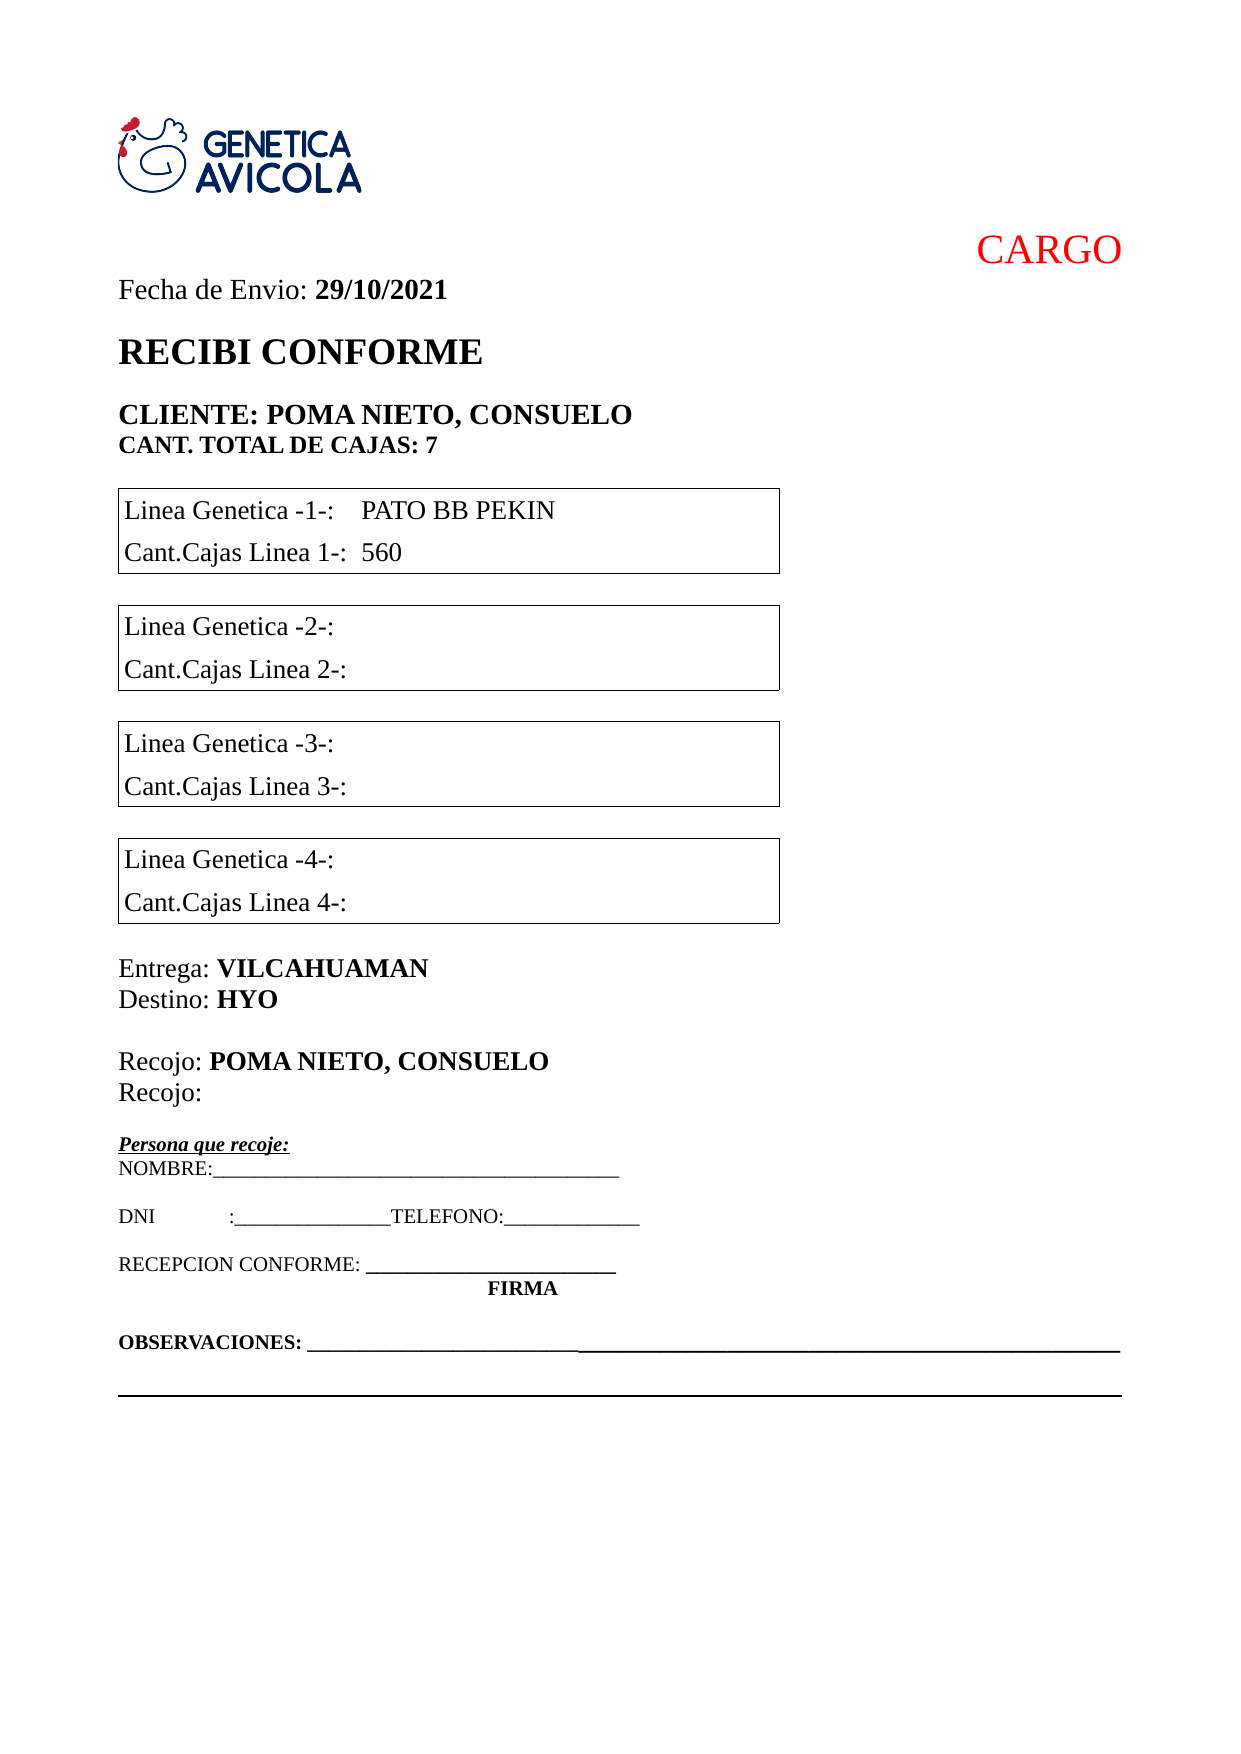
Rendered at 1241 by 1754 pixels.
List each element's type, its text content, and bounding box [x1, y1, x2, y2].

table_cell Cant.Cajas Linea 2-: [119, 647, 356, 690]
table_cell Linea Genetica -2-: [119, 606, 356, 647]
table_cell Linea Genetica -3-: [119, 722, 356, 764]
table_cell [356, 839, 779, 880]
table_cell Linea Genetica -4-: [119, 839, 356, 880]
table_cell Cant.Cajas Linea 3-: [119, 764, 356, 806]
text Destino: HYO [118, 983, 1122, 1014]
table_cell [356, 764, 779, 806]
text Recojo: [118, 1076, 1122, 1108]
table_cell Cant.Cajas Linea 4-: [119, 880, 356, 923]
text Entrega: VILCAHUAMAN [118, 952, 1122, 983]
table_cell [118, 691, 356, 721]
text CLIENTE: POMA NIETO, CONSUELO [118, 397, 1122, 431]
table_cell [356, 606, 779, 647]
table_cell [356, 722, 779, 764]
table_cell [118, 574, 356, 604]
text CARGO [118, 224, 1122, 272]
text DNI :_______________TELEFONO:_____________ [118, 1204, 1122, 1228]
text OBSERVACIONES: __________________________________________________________________ [118, 1324, 1122, 1355]
text CANT. TOTAL DE CAJAS: 7 [118, 431, 1122, 459]
text FIRMA [118, 1276, 1122, 1300]
table_cell [356, 880, 779, 923]
table_header Linea Genetica -1-: [119, 489, 356, 531]
text Recojo: POMA NIETO, CONSUELO [118, 1045, 1122, 1076]
table_cell [356, 574, 779, 604]
table_cell [356, 807, 779, 838]
picture [117, 117, 362, 193]
text Persona que recoje: [118, 1132, 1122, 1156]
table_cell [356, 647, 779, 690]
table_header PATO BB PEKIN [356, 489, 779, 531]
table_cell Cant.Cajas Linea 1-: [119, 531, 356, 573]
text RECEPCION CONFORME: ________________________ [118, 1252, 1122, 1276]
text RECIBI CONFORME [118, 330, 1122, 373]
table_cell 560 [356, 531, 779, 573]
table_cell [118, 807, 356, 838]
text Fecha de Envio: 29/10/2021 [118, 272, 1122, 306]
text NOMBRE:_______________________________________ [118, 1156, 1122, 1180]
table_cell [356, 691, 779, 721]
